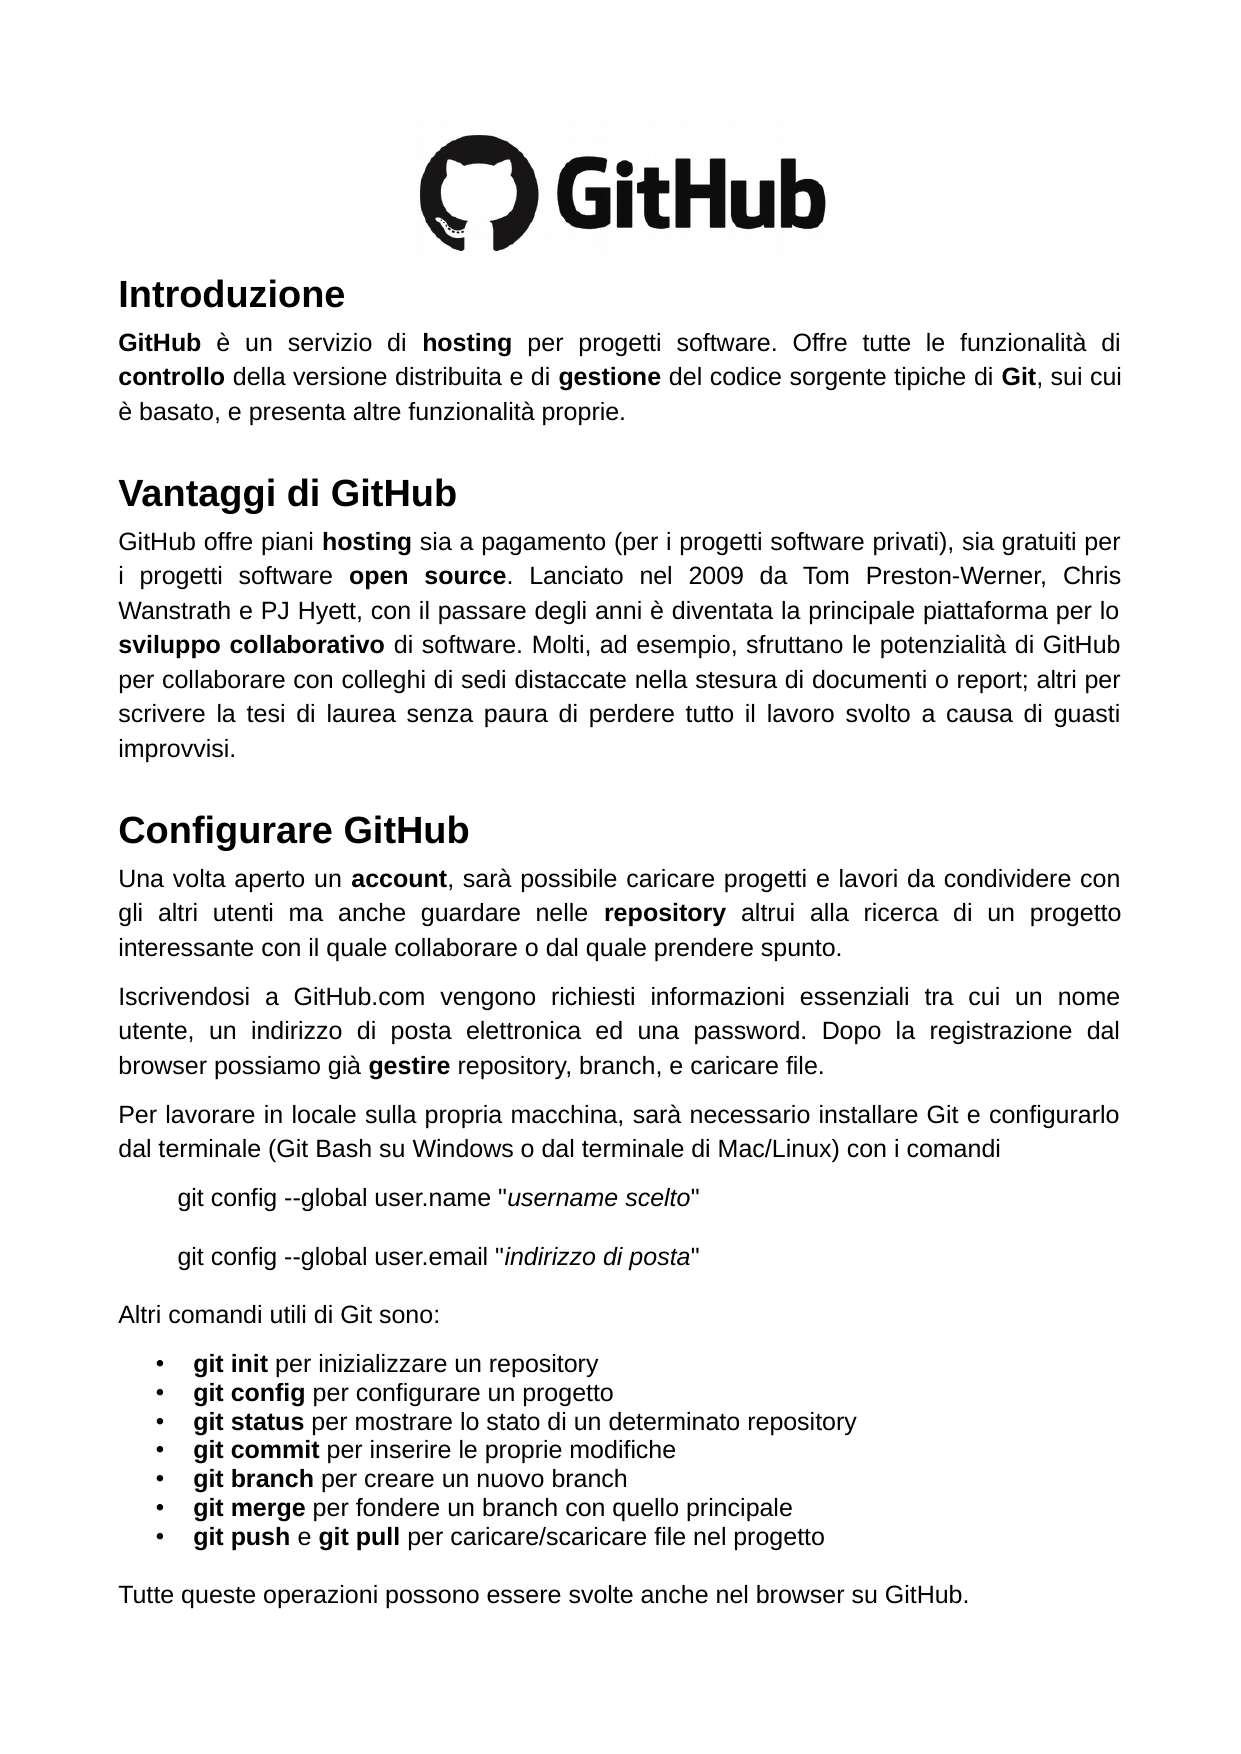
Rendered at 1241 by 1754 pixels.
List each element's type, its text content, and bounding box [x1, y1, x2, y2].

list git branch per creare un nuovo branch [156, 1464, 1122, 1493]
text git config --global user.email "indirizzo di posta" [177, 1242, 1063, 1270]
subtitle Introduzione [118, 143, 1122, 315]
text GitHub offre piani hosting sia a pagamento (per i progetti software privati), sia gratuiti per i progetti software open source. Lanciato nel 2009 da Tom Preston-Werner, Chris Wanstrath e PJ Hyett, con il passare degli anni è diventata la principale piattaforma per lo sviluppo collaborativo di software. Molti, ad esempio, sfruttano le potenzialità di GitHub per collaborare con colleghi di sedi distaccate nella stesura di documenti o report; altri per scrivere la tesi di laurea senza paura di perdere tutto il lavoro svolto a causa di guasti improvvisi. [118, 527, 1122, 762]
text Altri comandi utili di Git sono: [118, 1300, 1122, 1328]
list git status per mostrare lo stato di un determinato repository [156, 1407, 1122, 1435]
list git merge per fondere un branch con quello principale [156, 1493, 1122, 1522]
text Una volta aperto un account, sarà possibile caricare progetti e lavori da condividere con gli altri utenti ma anche guardare nelle repository altrui alla ricerca di un progetto interessante con il quale collaborare o dal quale prendere spunto. [118, 864, 1122, 961]
subtitle Vantaggi di GitHub [118, 471, 1122, 514]
list git push e git pull per caricare/scaricare file nel progetto [156, 1522, 1122, 1551]
list git commit per inserire le proprie modifiche [156, 1435, 1122, 1464]
text Tutte queste operazioni possono essere svolte anche nel browser su GitHub. [118, 1579, 1122, 1608]
list git config per configurare un progetto [156, 1378, 1122, 1407]
list git init per inizializzare un repository [156, 1349, 1122, 1378]
picture [396, 118, 844, 272]
subtitle Configurare GitHub [118, 808, 1122, 851]
text git config --global user.name "username scelto" [177, 1183, 1063, 1212]
text GitHub è un servizio di hosting per progetti software. Offre tutte le funzionalità di controllo della versione distribuita e di gestione del codice sorgente tipiche di Git, sui cui è basato, e presenta altre funzionalità proprie. [118, 327, 1122, 425]
text Iscrivendosi a GitHub.com vengono richiesti informazioni essenziali tra cui un nome utente, un indirizzo di posta elettronica ed una password. Dopo la registrazione dal browser possiamo già gestire repository, branch, e caricare file. [118, 982, 1122, 1079]
text Per lavorare in locale sulla propria macchina, sarà necessario installare Git e configurarlo dal terminale (Git Bash su Windows o dal terminale di Mac/Linux) con i comandi [118, 1100, 1122, 1163]
